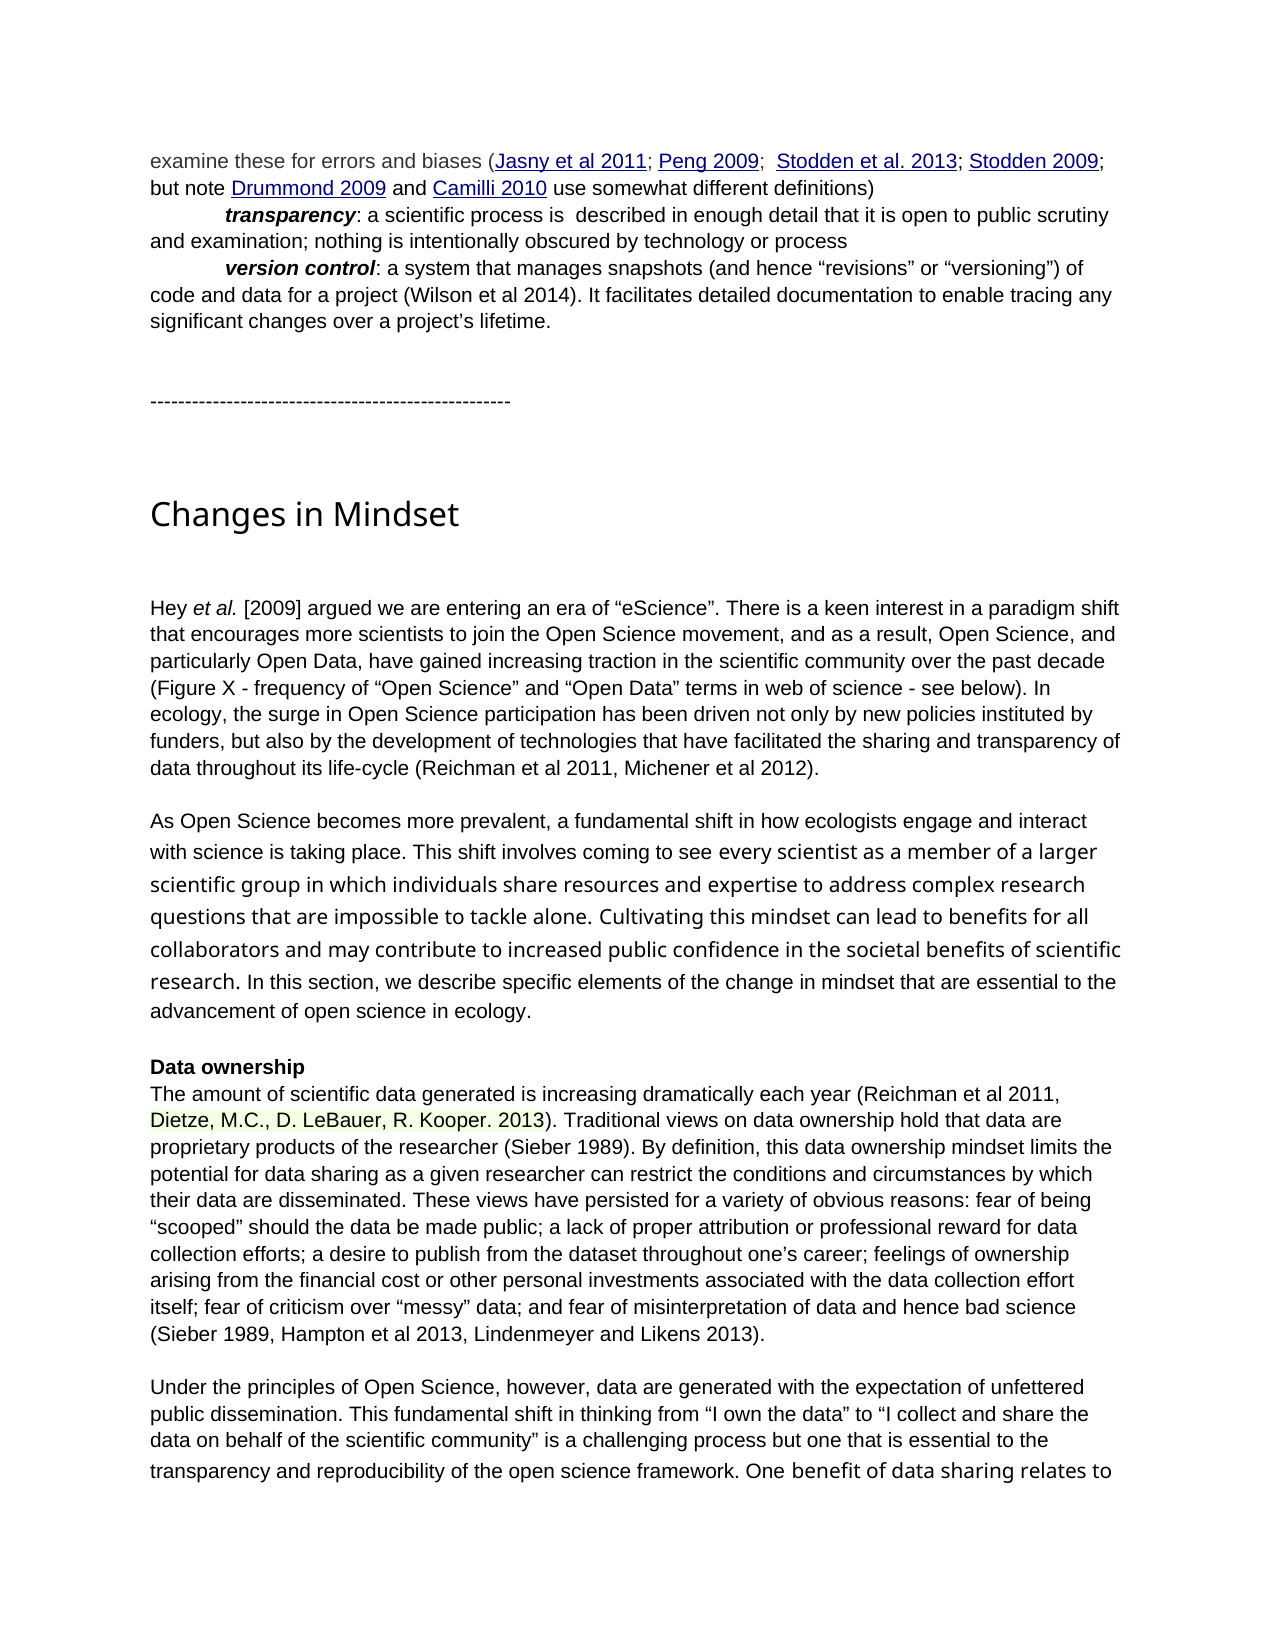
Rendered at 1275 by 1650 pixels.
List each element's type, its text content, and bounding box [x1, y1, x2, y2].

text examine these for errors and biases (Jasny et al 2011; Peng 2009; Stodden et al. 2013; Stodden 2009; but note Drummond 2009 and Camilli 2010 use somewhat different definitions) [150, 150, 1125, 200]
text ---------------------------------------------------- [150, 390, 1125, 413]
subtitle Changes in Mindset [150, 491, 1125, 536]
text Hey et al. [2009] argued we are entering an era of “eScience”. There is a keen interest in a paradigm shift that encourages more scientists to join the Open Science movement, and as a result, Open Science, and particularly Open Data, have gained increasing traction in the scientific community over the past decade (Figure X - frequency of “Open Science” and “Open Data” terms in web of science - see below). In ecology, the surge in Open Science participation has been driven not only by new policies instituted by funders, but also by the development of technologies that have facilitated the sharing and transparency of data throughout its life-cycle (Reichman et al 2011, Michener et al 2012). [150, 596, 1125, 779]
text version control: a system that manages snapshots (and hence “revisions” or “versioning”) of code and data for a project (Wilson et al 2014). It facilitates detailed documentation to enable tracing any significant changes over a project’s lifetime. [150, 257, 1125, 333]
text transparency: a scientific process is described in enough detail that it is open to public scrutiny and examination; nothing is intentionally obscured by technology or process [150, 203, 1125, 253]
text Under the principles of Open Science, however, data are generated with the expectation of unfettered public dissemination. This fundamental shift in thinking from “I own the data” to “I collect and share the data on behalf of the scientific community” is a challenging process but one that is essential to the transparency and reproducibility of the open science framework. One benefit of data sharing relates to [150, 1376, 1125, 1485]
text Data ownership [150, 1056, 1125, 1079]
text The amount of scientific data generated is increasing dramatically each year (Reichman et al 2011, Dietze, M.C., D. LeBauer, R. Kooper. 2013). Traditional views on data ownership hold that data are proprietary products of the researcher (Sieber 1989). By definition, this data ownership mindset limits the potential for data sharing as a given researcher can restrict the conditions and circumstances by which their data are disseminated. These views have persisted for a variety of obvious reasons: fear of being “scooped” should the data be made public; a lack of proper attribution or professional reward for data collection efforts; a desire to publish from the dataset throughout one’s career; feelings of ownership arising from the financial cost or other personal investments associated with the data collection effort itself; fear of criticism over “messy” data; and fear of misinterpretation of data and hence bad science (Sieber 1989, Hampton et al 2013, Lindenmeyer and Likens 2013). [150, 1082, 1125, 1346]
text As Open Science becomes more prevalent, a fundamental shift in how ecologists engage and interact with science is taking place. This shift involves coming to see every scientist as a member of a larger scientific group in which individuals share resources and expertise to address complex research questions that are impossible to tackle alone. Cultivating this mindset can lead to benefits for all collaborators and may contribute to increased public confidence in the societal benefits of scientific research. In this section, we describe specific elements of the change in mindset that are essential to the advancement of open science in ecology. [150, 810, 1125, 1052]
